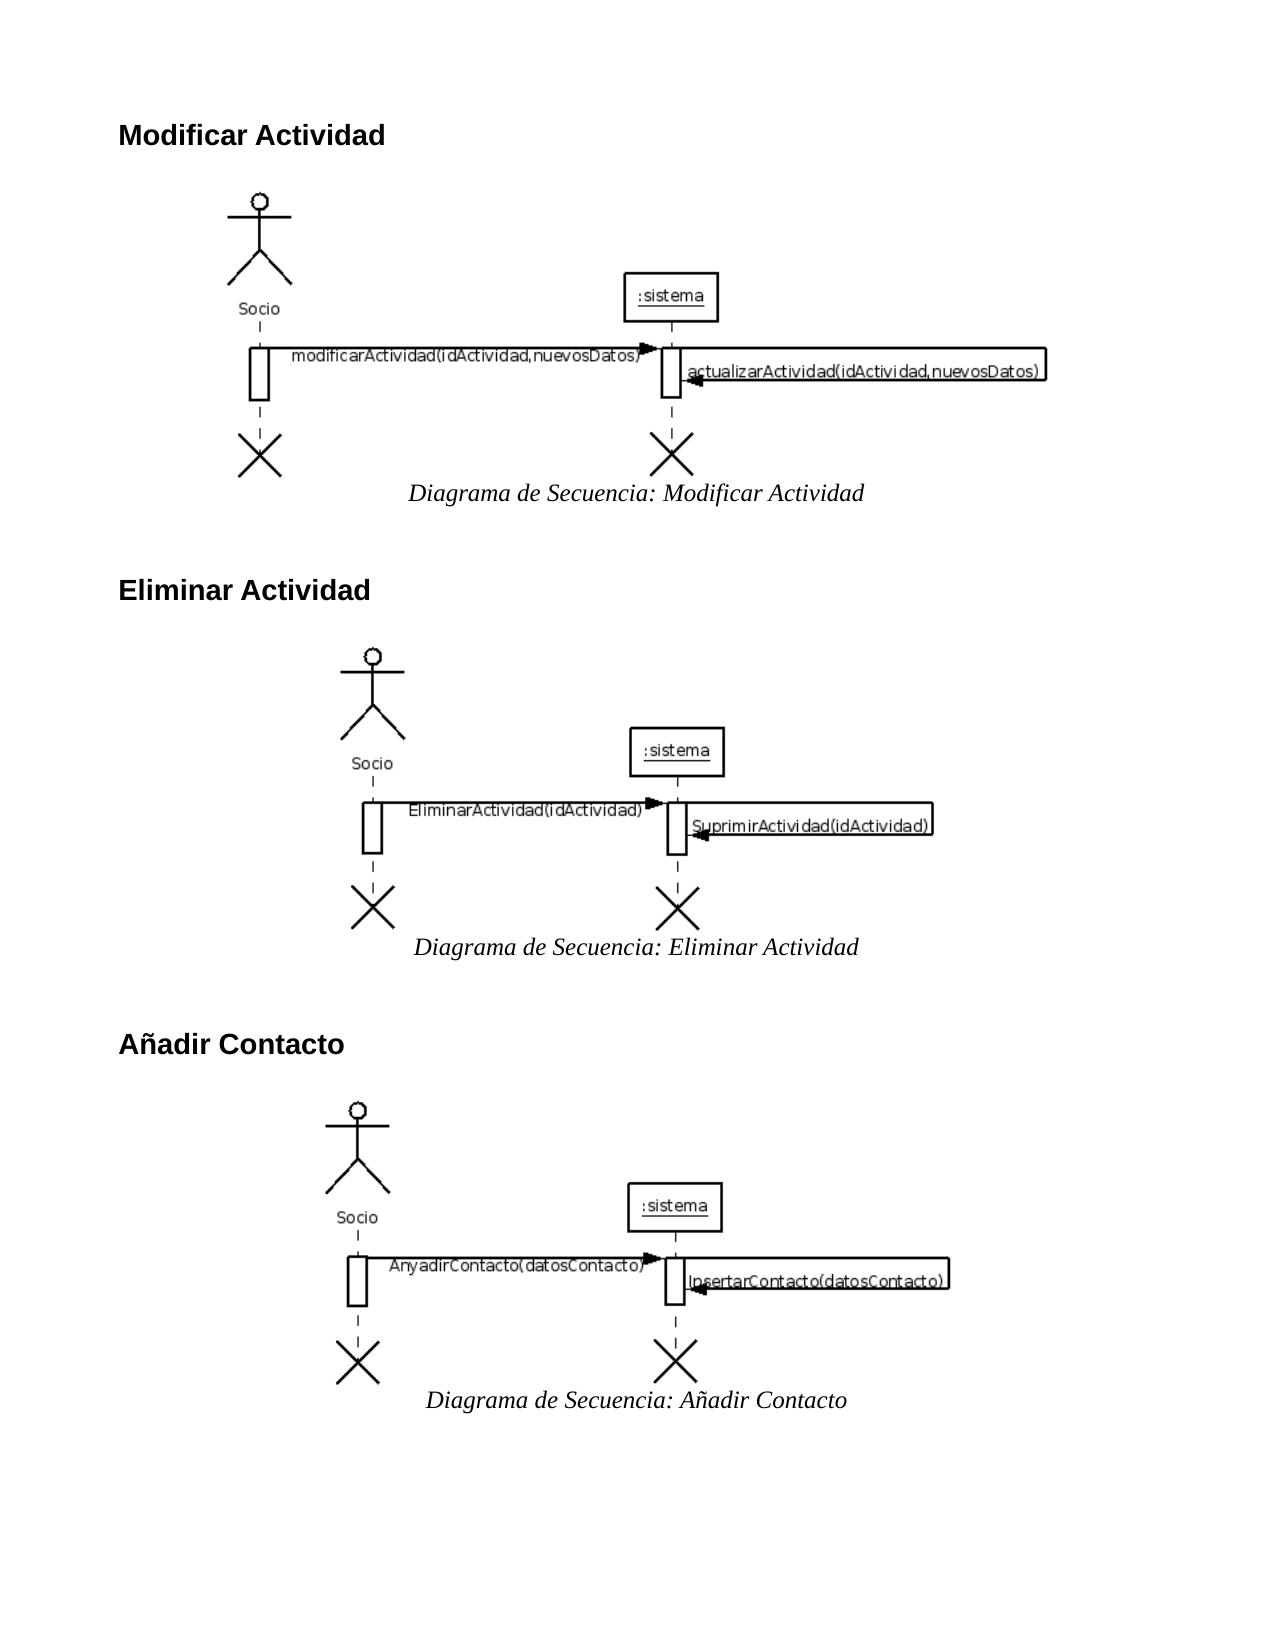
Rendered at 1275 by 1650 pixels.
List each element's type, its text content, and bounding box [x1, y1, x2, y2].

text Diagrama de Secuencia: Eliminar Actividad [338, 932, 937, 961]
text Diagrama de Secuencia: Añadir Contacto [323, 1386, 952, 1414]
subtitle Eliminar Actividad [118, 573, 1157, 607]
subtitle Añadir Contacto [118, 1027, 1157, 1060]
picture [225, 176, 1050, 479]
picture [323, 1085, 953, 1386]
text Diagrama de Secuencia: Modificar Actividad [225, 479, 1050, 507]
subtitle Modificar Actividad [118, 118, 1157, 152]
picture [338, 631, 938, 932]
